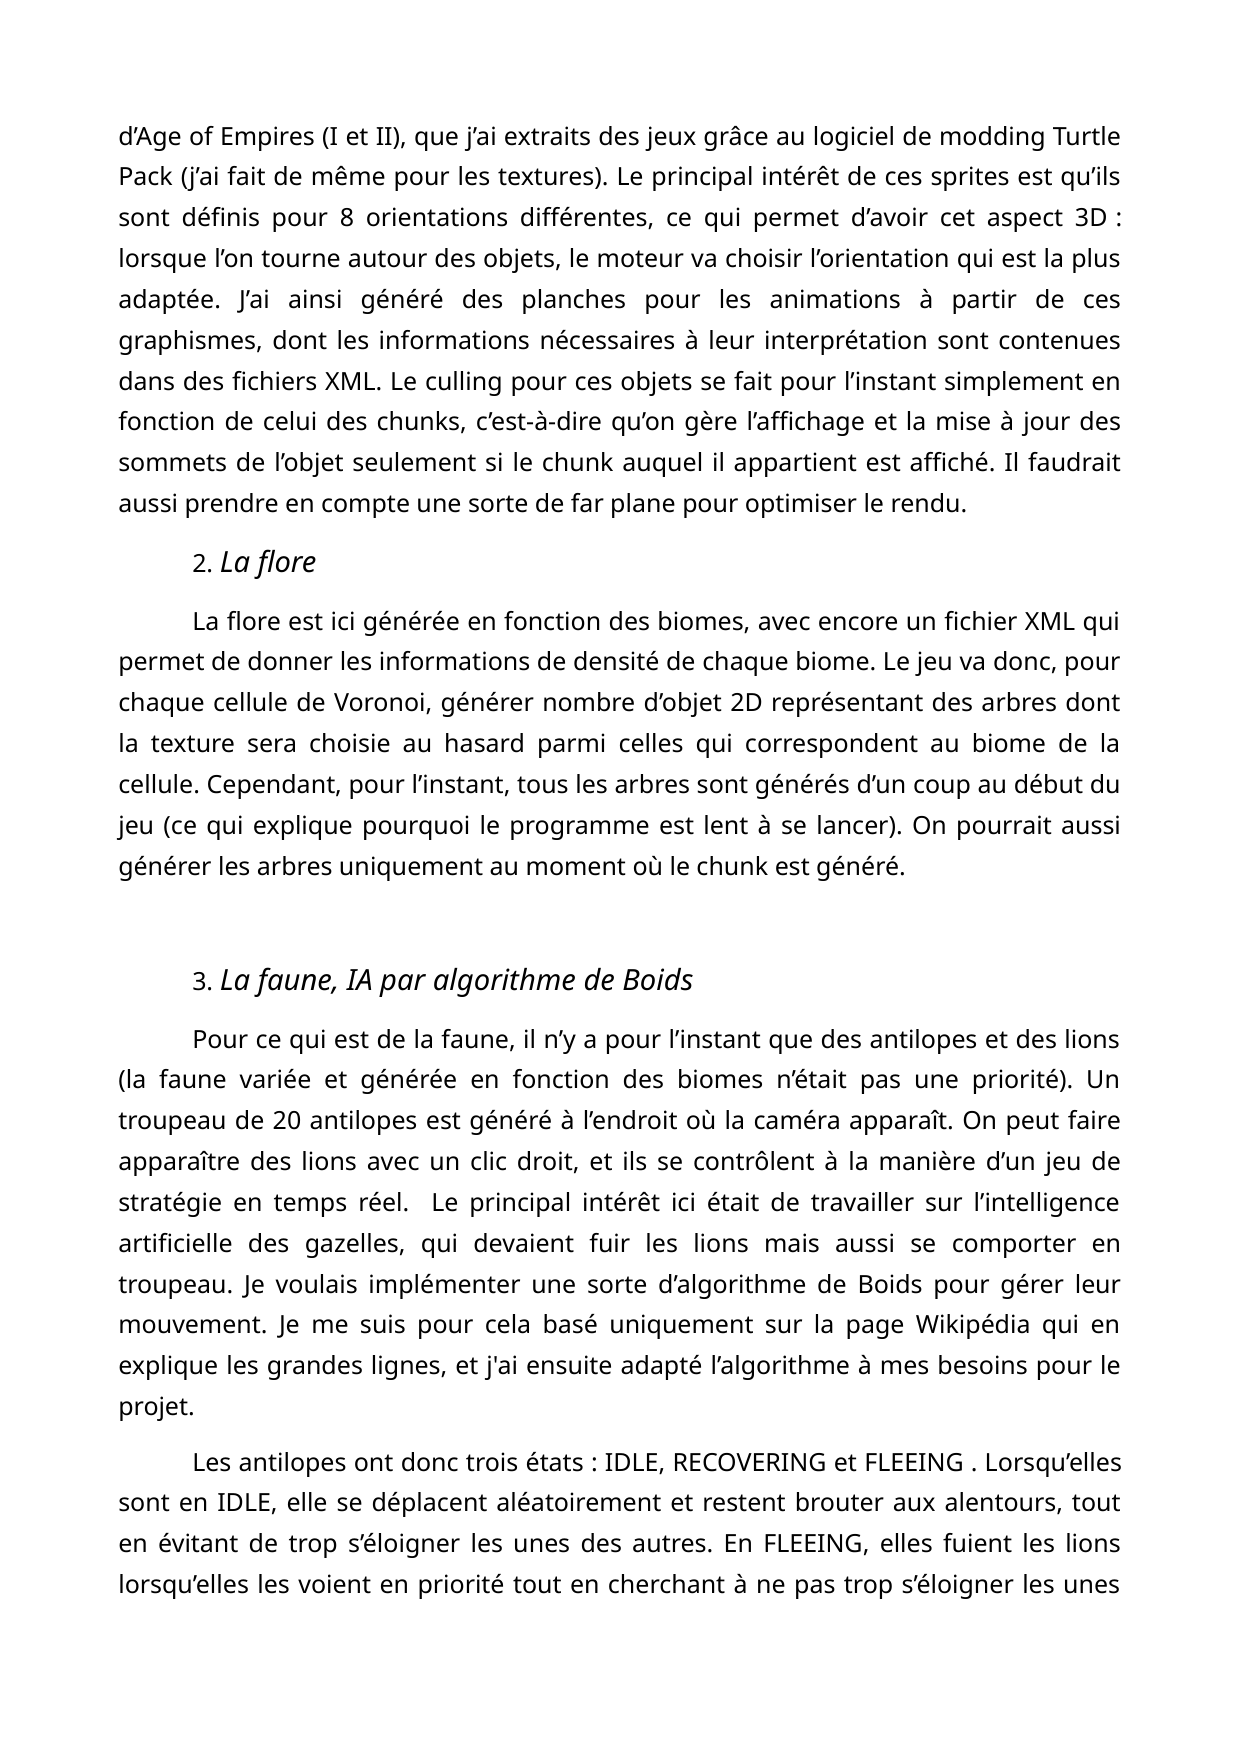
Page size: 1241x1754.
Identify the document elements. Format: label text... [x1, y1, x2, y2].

text La flore est ici générée en fonction des biomes, avec encore un fichier XML qui permet de donner les informations de densité de chaque biome. Le jeu va donc, pour chaque cellule de Voronoi, générer nombre d’objet 2D représentant des arbres dont la texture sera choisie au hasard parmi celles qui correspondent au biome de la cellule. Cependant, pour l’instant, tous les arbres sont générés d’un coup au début du jeu (ce qui explique pourquoi le programme est lent à se lancer). On pourrait aussi générer les arbres uniquement au moment où le chunk est généré. [118, 603, 1122, 882]
text 2. La flore [118, 541, 1122, 581]
text d’Age of Empires (I et II), que j’ai extraits des jeux grâce au logiciel de modding Turtle Pack (j’ai fait de même pour les textures). Le principal intérêt de ces sprites est qu’ils sont définis pour 8 orientations différentes, ce qui permet d’avoir cet aspect 3D : lorsque l’on tourne autour des objets, le moteur va choisir l’orientation qui est la plus adaptée. J’ai ainsi généré des planches pour les animations à partir de ces graphismes, dont les informations nécessaires à leur interprétation sont contenues dans des fichiers XML. Le culling pour ces objets se fait pour l’instant simplement en fonction de celui des chunks, c’est-à-dire qu’on gère l’affichage et la mise à jour des sommets de l’objet seulement si le chunk auquel il appartient est affiché. Il faudrait aussi prendre en compte une sorte de far plane pour optimiser le rendu. [118, 118, 1122, 520]
text Les antilopes ont donc trois états : IDLE, RECOVERING et FLEEING . Lorsqu’elles sont en IDLE, elle se déplacent aléatoirement et restent brouter aux alentours, tout en évitant de trop s’éloigner les unes des autres. En FLEEING, elles fuient les lions lorsqu’elles les voient en priorité tout en cherchant à ne pas trop s’éloigner les unes [118, 1444, 1122, 1601]
text 3. La faune, IA par algorithme de Boids [118, 959, 1122, 999]
text Pour ce qui est de la faune, il n’y a pour l’instant que des antilopes et des lions (la faune variée et générée en fonction des biomes n’était pas une priorité). Un troupeau de 20 antilopes est généré à l’endroit où la caméra apparaît. On peut faire apparaître des lions avec un clic droit, et ils se contrôlent à la manière d’un jeu de stratégie en temps réel. Le principal intérêt ici était de travailler sur l’intelligence artificielle des gazelles, qui devaient fuir les lions mais aussi se comporter en troupeau. Je voulais implémenter une sorte d’algorithme de Boids pour gérer leur mouvement. Je me suis pour cela basé uniquement sur la page Wikipédia qui en explique les grandes lignes, et j'ai ensuite adapté l’algorithme à mes besoins pour le projet. [118, 1021, 1122, 1423]
